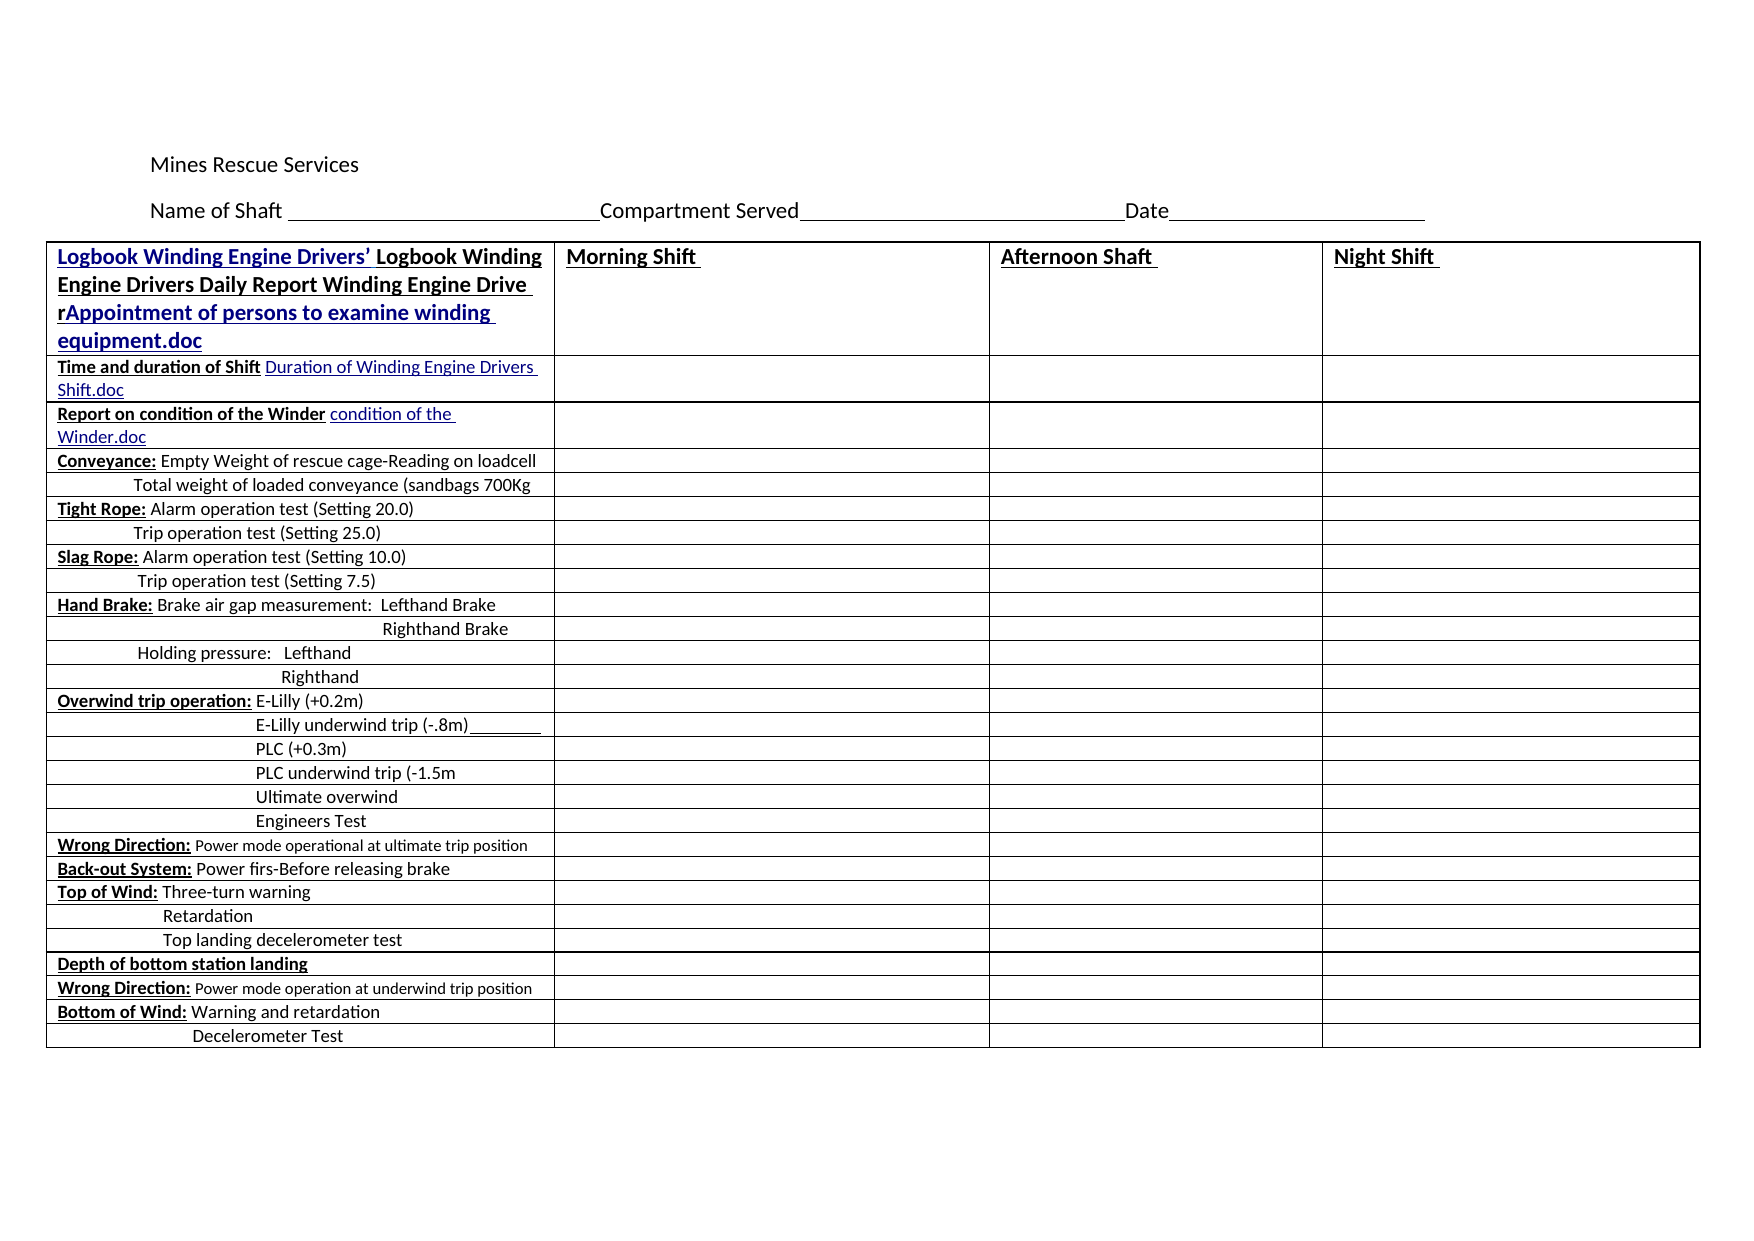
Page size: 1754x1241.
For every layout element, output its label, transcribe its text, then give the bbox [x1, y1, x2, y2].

table_cell [990, 617, 1322, 640]
table_cell Hand Brake: Brake air gap measurement: Lefthand Brake [47, 593, 554, 616]
table_cell [555, 689, 989, 712]
table_cell Trip operation test (Setting 7.5) [47, 569, 554, 592]
table_cell Trip operation test (Setting 25.0) [47, 521, 554, 544]
table_cell [555, 976, 989, 999]
table_cell PLC underwind trip (-1.5m [47, 761, 554, 784]
table_cell [990, 545, 1322, 568]
text Name of Shaft Compartment Served Date [150, 196, 1604, 224]
table_cell [555, 857, 989, 879]
table_cell Retardation [47, 905, 554, 927]
table_cell [555, 785, 989, 808]
table_cell [1323, 497, 1699, 520]
table_cell [990, 689, 1322, 712]
table_cell [990, 356, 1322, 401]
table_header Morning Shift [555, 243, 989, 354]
table_cell [990, 641, 1322, 664]
table_cell [1323, 593, 1699, 616]
table_cell [555, 809, 989, 832]
table_cell [1323, 737, 1699, 760]
table_cell [1323, 761, 1699, 784]
table_cell [555, 497, 989, 520]
table_cell [1323, 857, 1699, 879]
table_cell [990, 1000, 1322, 1023]
table_cell Top landing decelerometer test [47, 929, 554, 951]
table_cell [990, 665, 1322, 688]
table_cell Depth of bottom station landing [47, 953, 554, 975]
table_cell [555, 569, 989, 592]
table_cell [1323, 833, 1699, 856]
table_cell Holding pressure: Lefthand [47, 641, 554, 664]
table_cell [990, 593, 1322, 616]
table_cell [990, 449, 1322, 472]
table_cell [555, 665, 989, 688]
table_cell [990, 497, 1322, 520]
table_cell [1323, 809, 1699, 832]
table_cell [990, 809, 1322, 832]
table_cell [1323, 617, 1699, 640]
table_cell [1323, 356, 1699, 401]
table_cell [990, 473, 1322, 496]
table_cell Engineers Test [47, 809, 554, 832]
table_cell [555, 737, 989, 760]
table_header Night Shift [1323, 243, 1699, 354]
table_cell [555, 617, 989, 640]
table_cell [1323, 1024, 1699, 1047]
table_cell Wrong Direction: Power mode operational at ultimate trip position [47, 833, 554, 856]
table_cell Report on condition of the Winder condition of the Winder.doc [47, 403, 554, 448]
table_cell [990, 905, 1322, 927]
table_cell [555, 1024, 989, 1047]
table_cell Conveyance: Empty Weight of rescue cage-Reading on loadcell [47, 449, 554, 472]
table_cell [990, 953, 1322, 975]
table_cell [1323, 953, 1699, 975]
table_cell [990, 1024, 1322, 1047]
table_cell [1323, 929, 1699, 951]
table_cell [1323, 1000, 1699, 1023]
table_cell [1323, 521, 1699, 544]
table_cell [555, 1000, 989, 1023]
table_cell [990, 569, 1322, 592]
table_cell Top of Wind: Three-turn warning [47, 881, 554, 903]
table_cell [555, 881, 989, 903]
table_cell Wrong Direction: Power mode operation at underwind trip position [47, 976, 554, 999]
table_cell [555, 905, 989, 927]
table_cell [990, 713, 1322, 736]
table_cell [1323, 569, 1699, 592]
table_cell Back-out System: Power firs-Before releasing brake [47, 857, 554, 879]
table_cell [555, 593, 989, 616]
table_cell Total weight of loaded conveyance (sandbags 700Kg [47, 473, 554, 496]
table_cell [555, 953, 989, 975]
text Mines Rescue Services [150, 150, 1604, 178]
table_cell [555, 403, 989, 448]
table_cell Righthand [47, 665, 554, 688]
table_cell Tight Rope: Alarm operation test (Setting 20.0) [47, 497, 554, 520]
table_cell [555, 545, 989, 568]
table_cell [555, 929, 989, 951]
table_cell [990, 737, 1322, 760]
table_cell [1323, 449, 1699, 472]
table_cell [1323, 689, 1699, 712]
table_cell Time and duration of Shift Duration of Winding Engine Drivers Shift.doc [47, 356, 554, 401]
table_cell [1323, 881, 1699, 903]
table_cell Ultimate overwind [47, 785, 554, 808]
table_cell [990, 833, 1322, 856]
table_cell [1323, 785, 1699, 808]
table_cell [1323, 473, 1699, 496]
table_cell [1323, 545, 1699, 568]
table_cell [990, 881, 1322, 903]
table_cell Slag Rope: Alarm operation test (Setting 10.0) [47, 545, 554, 568]
table_cell Bottom of Wind: Warning and retardation [47, 1000, 554, 1023]
table_header Logbook Winding Engine Drivers’ Logbook Winding Engine Drivers Daily Report Winding Engine Drive rAppointment of persons to examine winding equipment.doc [47, 243, 554, 354]
table_cell [555, 713, 989, 736]
table_cell [990, 929, 1322, 951]
table_cell [555, 641, 989, 664]
table_cell [990, 857, 1322, 879]
table_cell [555, 833, 989, 856]
table_cell [990, 785, 1322, 808]
table_cell [1323, 403, 1699, 448]
table_cell Righthand Brake [47, 617, 554, 640]
table_cell [1323, 976, 1699, 999]
table_cell Overwind trip operation: E-Lilly (+0.2m) [47, 689, 554, 712]
table_cell E-Lilly underwind trip (-.8m) [47, 713, 554, 736]
table_cell [555, 473, 989, 496]
table_cell [990, 976, 1322, 999]
table_cell [1323, 665, 1699, 688]
table_cell [990, 761, 1322, 784]
table_cell [990, 403, 1322, 448]
table_cell [1323, 905, 1699, 927]
table_header Afternoon Shaft [990, 243, 1322, 354]
table_cell [1323, 713, 1699, 736]
table_cell [555, 449, 989, 472]
table_cell [555, 521, 989, 544]
table_cell Decelerometer Test [47, 1024, 554, 1047]
table_cell [555, 356, 989, 401]
table_cell [1323, 641, 1699, 664]
table_cell [990, 521, 1322, 544]
table_cell [555, 761, 989, 784]
table_cell PLC (+0.3m) [47, 737, 554, 760]
